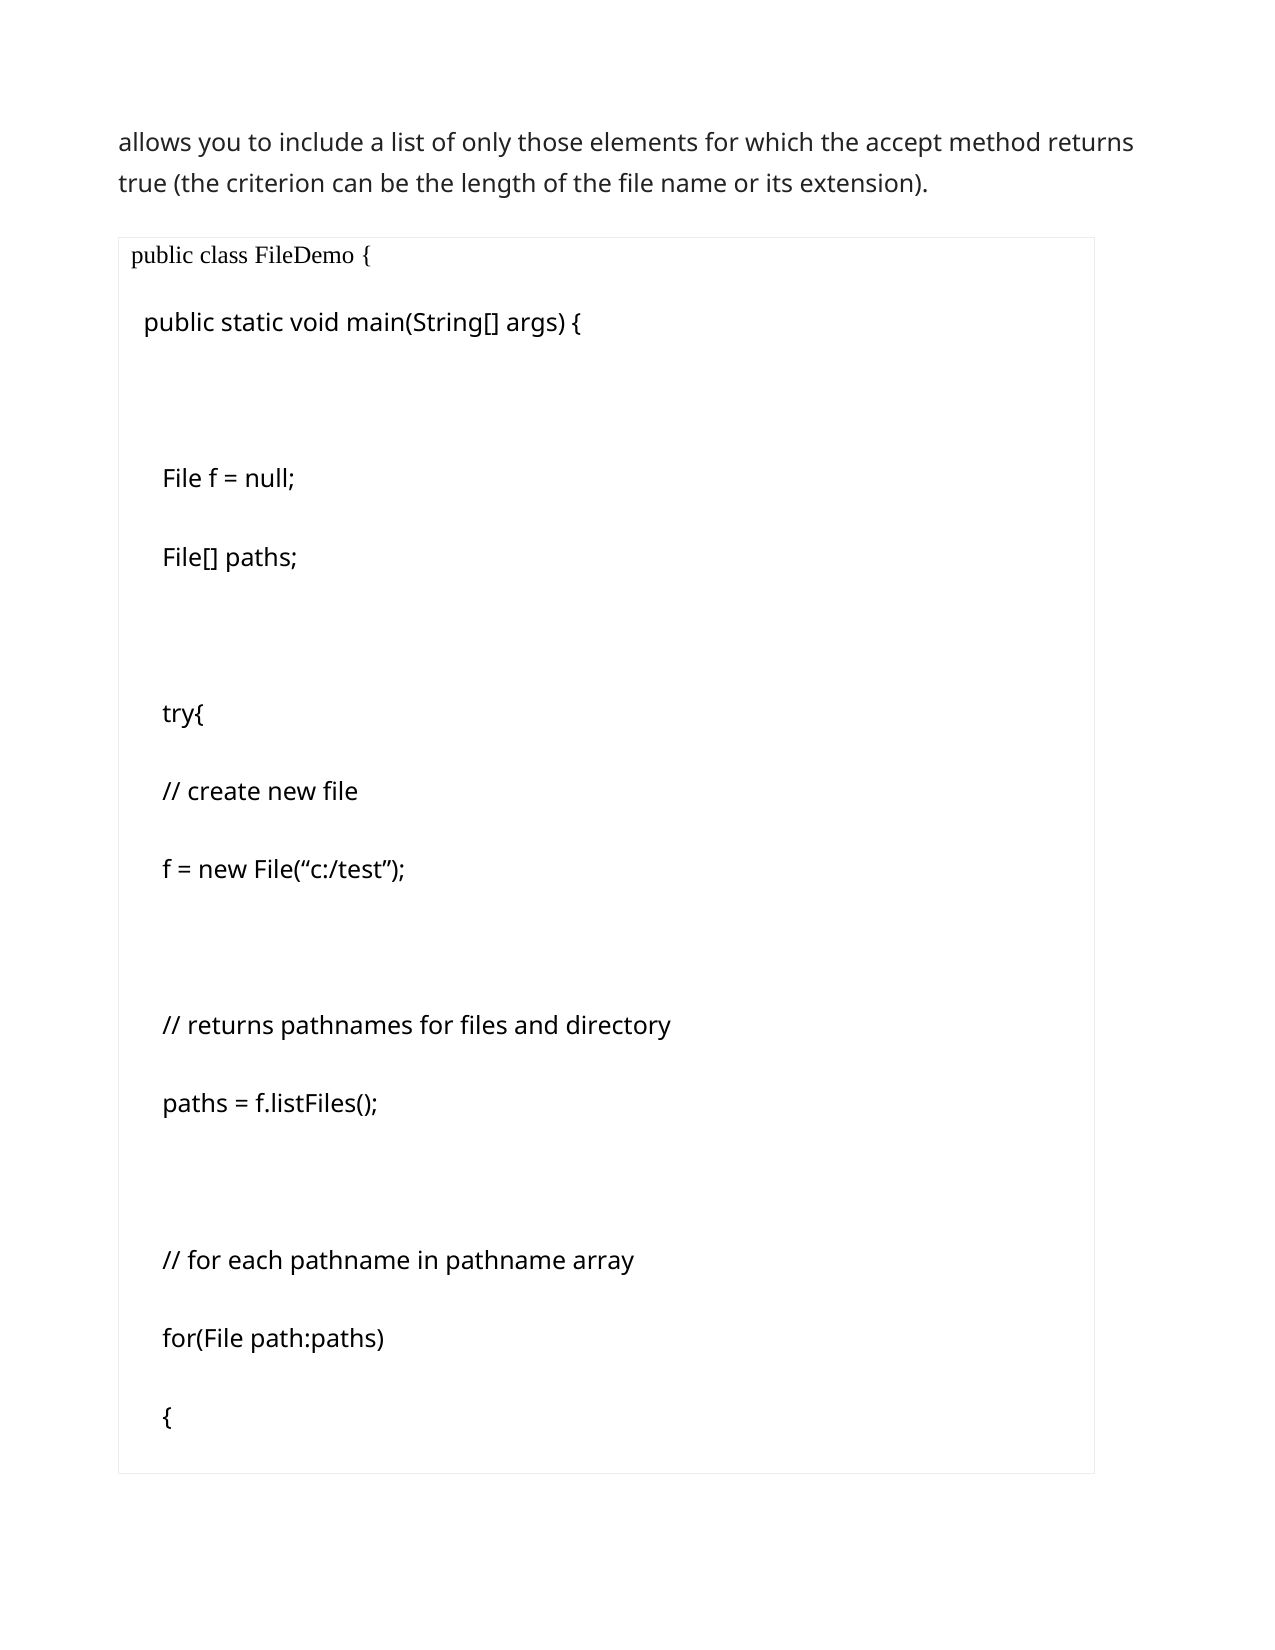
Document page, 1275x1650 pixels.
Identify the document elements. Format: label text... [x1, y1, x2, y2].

text allows you to include a list of only those elements for which the accept method returns true (the criterion can be the length of the file name or its extension). [118, 118, 1157, 199]
table_header public class FileDemo { public static void main(String[] args) { File f = null; File[] paths; try{ // create new file f = new File(“c:/test”); // returns pathnames for files and directory paths = f.listFiles(); // for each pathname in pathname array for(File path:paths) { [119, 238, 1094, 1473]
